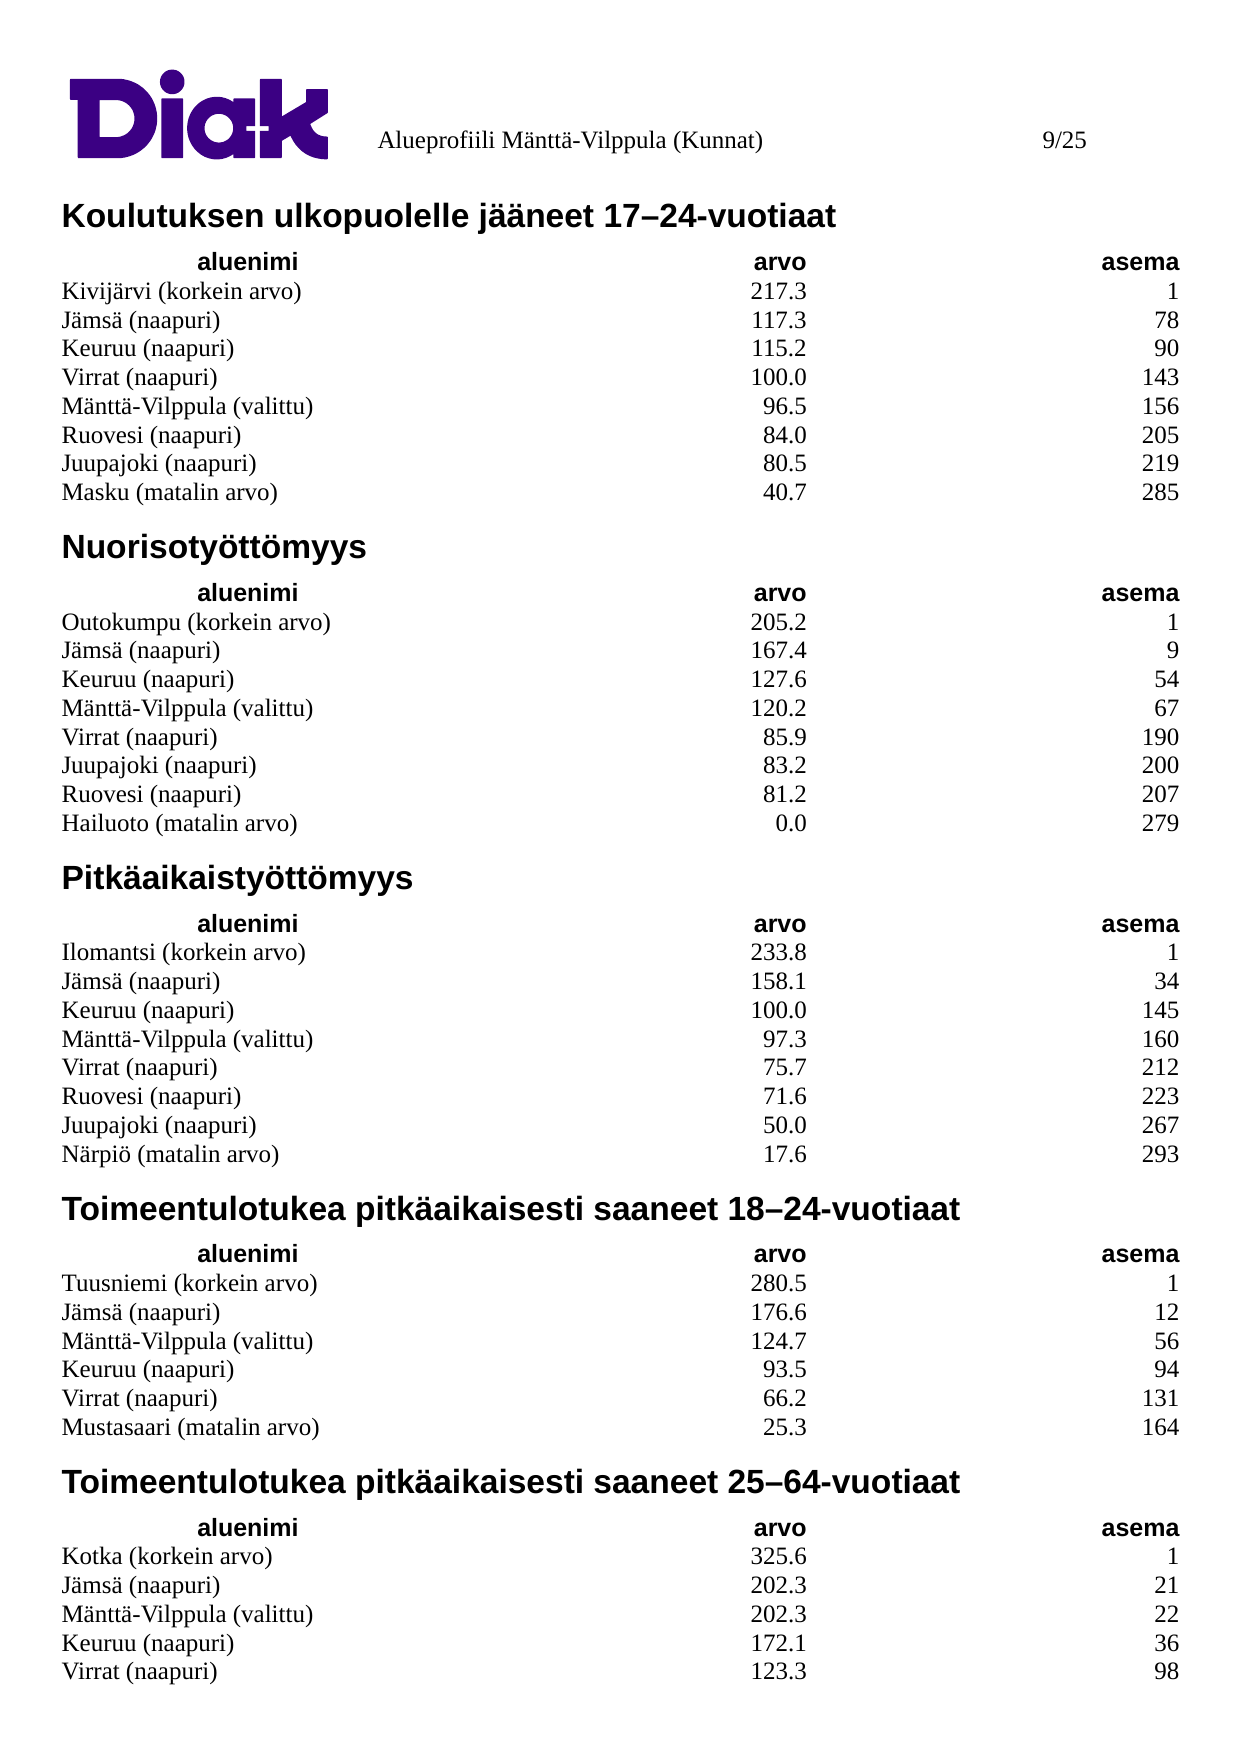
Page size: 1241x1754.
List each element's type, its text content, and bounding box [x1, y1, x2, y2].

table_header aluenimi [61, 1240, 434, 1268]
table_cell Virrat (naapuri) [61, 1383, 434, 1412]
table_cell 100.0 [434, 995, 806, 1024]
table_cell 1 [806, 938, 1179, 966]
table_cell Kivijärvi (korkein arvo) [61, 276, 434, 305]
table_header asema [806, 578, 1179, 607]
table_cell 90 [806, 334, 1179, 362]
table_cell Hailuoto (matalin arvo) [61, 808, 434, 837]
table_cell 115.2 [434, 334, 806, 362]
table_cell 172.1 [434, 1628, 806, 1656]
table_cell 127.6 [434, 664, 806, 693]
table_cell 22 [806, 1599, 1179, 1628]
table_cell Outokumpu (korkein arvo) [61, 607, 434, 636]
table_cell Tuusniemi (korkein arvo) [61, 1268, 434, 1297]
subtitle Pitkäaikaistyöttömyys [61, 858, 1179, 896]
table_cell 1 [806, 1541, 1179, 1570]
subtitle Toimeentulotukea pitkäaikaisesti saaneet 18–24-vuotiaat [61, 1188, 1179, 1227]
table_cell Virrat (naapuri) [61, 722, 434, 751]
table_cell 164 [806, 1412, 1179, 1441]
table_cell 1 [806, 607, 1179, 636]
table_cell Jämsä (naapuri) [61, 966, 434, 995]
table_cell 94 [806, 1355, 1179, 1383]
table_cell Keuruu (naapuri) [61, 334, 434, 362]
table_cell 97.3 [434, 1024, 806, 1052]
table_cell 120.2 [434, 693, 806, 722]
table_header arvo [434, 1513, 806, 1541]
table_cell Mänttä-Vilppula (valittu) [61, 1599, 434, 1628]
table_cell 190 [806, 722, 1179, 751]
table_header aluenimi [61, 247, 434, 276]
table_cell 84.0 [434, 420, 806, 448]
table_cell Keuruu (naapuri) [61, 1628, 434, 1656]
subtitle Toimeentulotukea pitkäaikaisesti saaneet 25–64-vuotiaat [61, 1462, 1179, 1500]
table_cell 145 [806, 995, 1179, 1024]
table_cell 123.3 [434, 1656, 806, 1685]
table_header arvo [434, 909, 806, 937]
table_cell 124.7 [434, 1326, 806, 1354]
table_cell Ruovesi (naapuri) [61, 420, 434, 448]
table_cell Närpiö (matalin arvo) [61, 1139, 434, 1167]
table_cell Keuruu (naapuri) [61, 995, 434, 1024]
table_cell 160 [806, 1024, 1179, 1052]
table_header arvo [434, 247, 806, 276]
table_cell Juupajoki (naapuri) [61, 751, 434, 779]
table_cell 100.0 [434, 362, 806, 391]
table_cell Jämsä (naapuri) [61, 1297, 434, 1326]
table_cell 93.5 [434, 1355, 806, 1383]
table_cell 40.7 [434, 477, 806, 506]
table_cell Virrat (naapuri) [61, 1656, 434, 1685]
table_cell 1 [806, 276, 1179, 305]
table_cell 1 [806, 1268, 1179, 1297]
table_cell 279 [806, 808, 1179, 837]
table_cell Kotka (korkein arvo) [61, 1541, 434, 1570]
table_cell 34 [806, 966, 1179, 995]
table_cell Mänttä-Vilppula (valittu) [61, 1024, 434, 1052]
table_cell 167.4 [434, 636, 806, 664]
table_cell 75.7 [434, 1053, 806, 1081]
table_header asema [806, 1240, 1179, 1268]
table_cell 280.5 [434, 1268, 806, 1297]
table_cell 36 [806, 1628, 1179, 1656]
table_cell 325.6 [434, 1541, 806, 1570]
table_header aluenimi [61, 1513, 434, 1541]
table_cell 131 [806, 1383, 1179, 1412]
table_cell 78 [806, 305, 1179, 333]
table_cell Ruovesi (naapuri) [61, 779, 434, 808]
table_cell 205 [806, 420, 1179, 448]
table_cell Jämsä (naapuri) [61, 305, 434, 333]
table_cell 98 [806, 1656, 1179, 1685]
table_cell 50.0 [434, 1110, 806, 1139]
table_cell Mänttä-Vilppula (valittu) [61, 693, 434, 722]
table_cell 207 [806, 779, 1179, 808]
table_cell Ruovesi (naapuri) [61, 1081, 434, 1110]
table_cell 202.3 [434, 1599, 806, 1628]
table_cell 219 [806, 449, 1179, 477]
table_cell 267 [806, 1110, 1179, 1139]
table_cell 233.8 [434, 938, 806, 966]
table_header aluenimi [61, 578, 434, 607]
table_cell Keuruu (naapuri) [61, 664, 434, 693]
table_cell 200 [806, 751, 1179, 779]
table_cell 9 [806, 636, 1179, 664]
table_cell 156 [806, 391, 1179, 420]
table_cell Mustasaari (matalin arvo) [61, 1412, 434, 1441]
subtitle Nuorisotyöttömyys [61, 527, 1179, 566]
table_cell 205.2 [434, 607, 806, 636]
table_cell 285 [806, 477, 1179, 506]
table_cell Virrat (naapuri) [61, 1053, 434, 1081]
table_cell 80.5 [434, 449, 806, 477]
table_cell 66.2 [434, 1383, 806, 1412]
table_header arvo [434, 1240, 806, 1268]
table_cell 83.2 [434, 751, 806, 779]
table_cell 217.3 [434, 276, 806, 305]
table_header asema [806, 1513, 1179, 1541]
table_cell 293 [806, 1139, 1179, 1167]
table_cell 12 [806, 1297, 1179, 1326]
table_cell 223 [806, 1081, 1179, 1110]
table_cell 158.1 [434, 966, 806, 995]
table_cell 21 [806, 1570, 1179, 1599]
table_cell 85.9 [434, 722, 806, 751]
table_cell 143 [806, 362, 1179, 391]
table_header asema [806, 909, 1179, 937]
table_cell 71.6 [434, 1081, 806, 1110]
table_cell 176.6 [434, 1297, 806, 1326]
subtitle Koulutuksen ulkopuolelle jääneet 17–24-vuotiaat [61, 196, 1179, 235]
table_cell 0.0 [434, 808, 806, 837]
table_cell 117.3 [434, 305, 806, 333]
table_cell Jämsä (naapuri) [61, 1570, 434, 1599]
table_cell 202.3 [434, 1570, 806, 1599]
table_cell Keuruu (naapuri) [61, 1355, 434, 1383]
table_cell Juupajoki (naapuri) [61, 449, 434, 477]
table_header aluenimi [61, 909, 434, 937]
table_cell 56 [806, 1326, 1179, 1354]
table_cell 96.5 [434, 391, 806, 420]
table_cell Virrat (naapuri) [61, 362, 434, 391]
table_cell Mänttä-Vilppula (valittu) [61, 1326, 434, 1354]
table_cell Masku (matalin arvo) [61, 477, 434, 506]
table_cell 212 [806, 1053, 1179, 1081]
table_cell Ilomantsi (korkein arvo) [61, 938, 434, 966]
table_cell 54 [806, 664, 1179, 693]
table_header asema [806, 247, 1179, 276]
table_cell Jämsä (naapuri) [61, 636, 434, 664]
table_header arvo [434, 578, 806, 607]
table_cell Juupajoki (naapuri) [61, 1110, 434, 1139]
table_cell 81.2 [434, 779, 806, 808]
table_cell 25.3 [434, 1412, 806, 1441]
table_cell Mänttä-Vilppula (valittu) [61, 391, 434, 420]
table_cell 17.6 [434, 1139, 806, 1167]
table_cell 67 [806, 693, 1179, 722]
